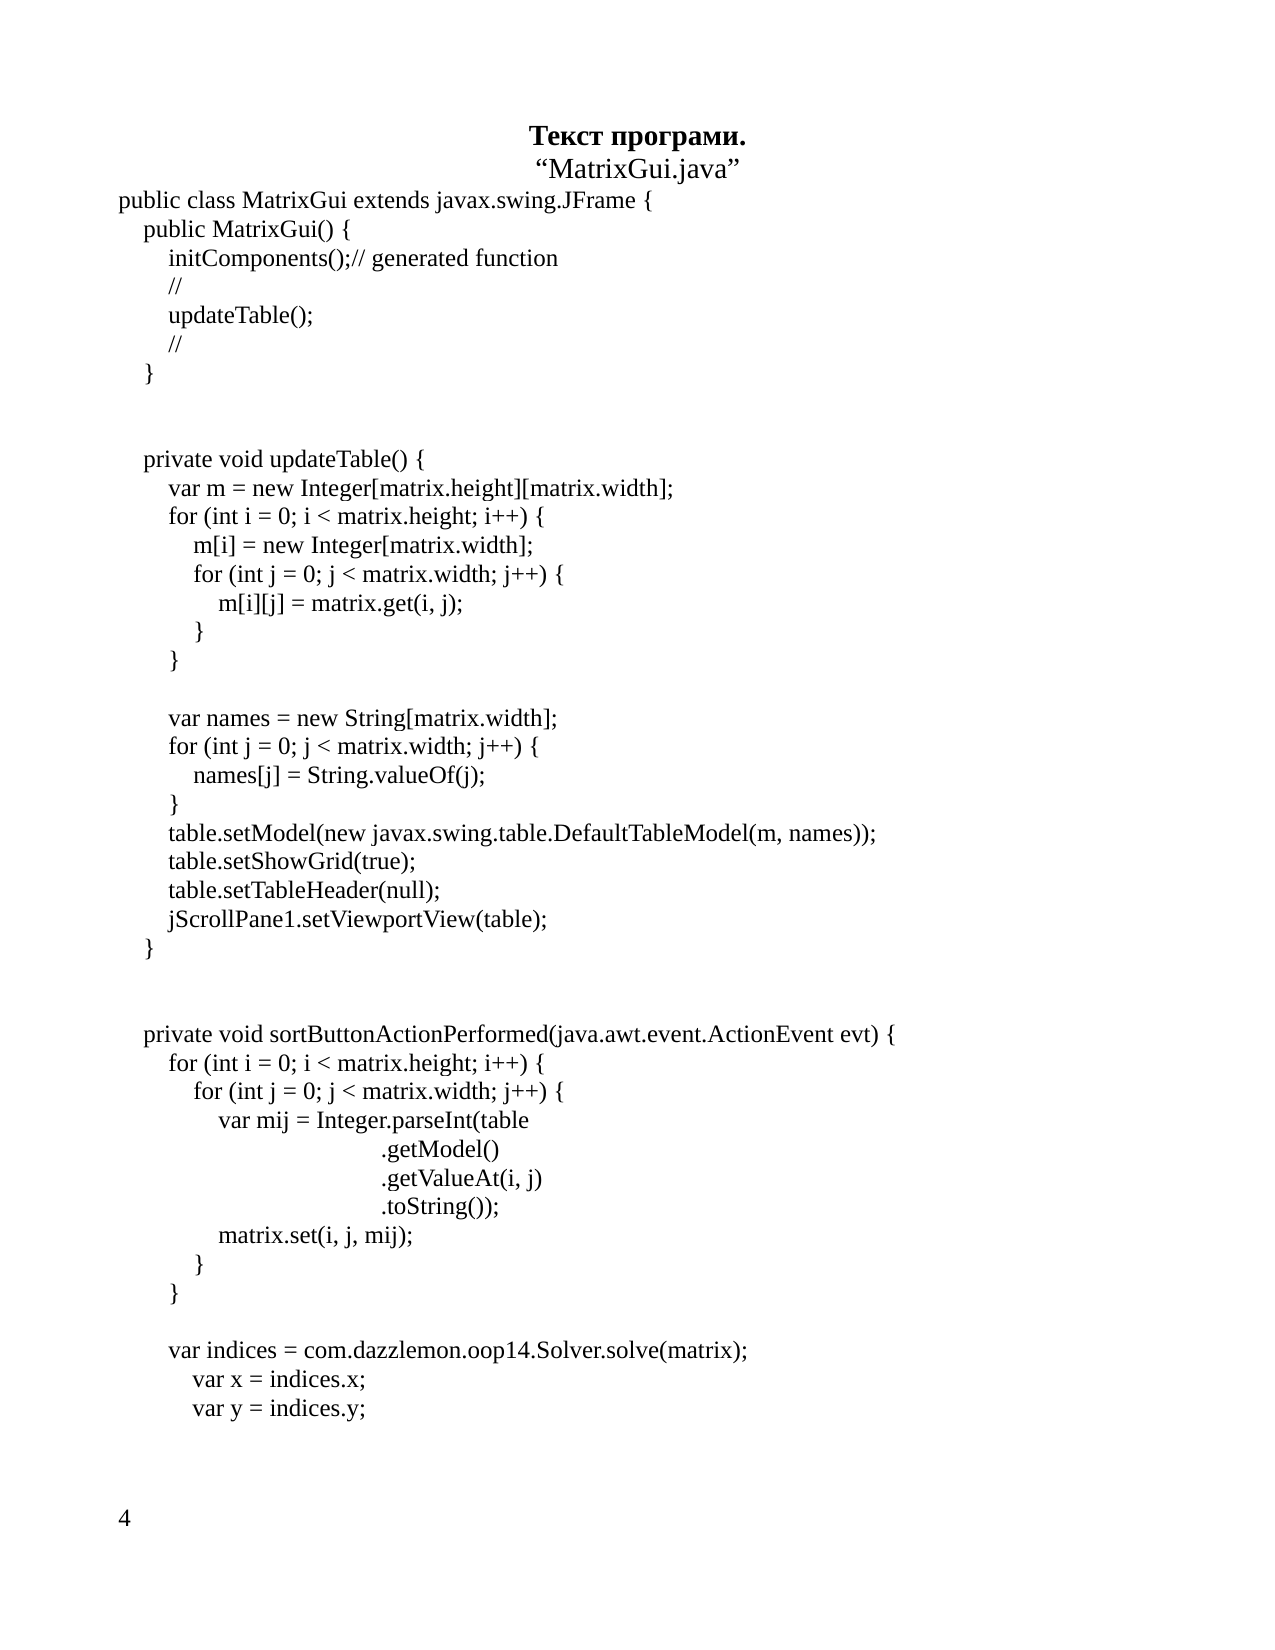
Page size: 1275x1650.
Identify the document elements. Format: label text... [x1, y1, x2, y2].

text private void updateTable() { [118, 444, 1157, 473]
text for (int j = 0; j < matrix.width; j++) { [118, 1076, 1157, 1105]
text updateTable(); [118, 300, 1157, 329]
text table.setShowGrid(true); [118, 846, 1157, 875]
text var indices = com.dazzlemon.oop14.Solver.solve(matrix); [118, 1335, 1157, 1364]
text for (int i = 0; i < matrix.height; i++) { [118, 501, 1157, 530]
text Текст програми. [118, 118, 1157, 152]
text jScrollPane1.setViewportView(table); [118, 904, 1157, 933]
text } [118, 789, 1157, 818]
text // [118, 329, 1157, 358]
text .toString()); [118, 1191, 1157, 1220]
text } [118, 616, 1157, 645]
text } [118, 1249, 1157, 1278]
text m[i] = new Integer[matrix.width]; [118, 530, 1157, 559]
text matrix.set(i, j, mij); [118, 1220, 1157, 1249]
text public class MatrixGui extends javax.swing.JFrame { [118, 185, 1157, 214]
text } [118, 358, 1157, 386]
text for (int j = 0; j < matrix.width; j++) { [118, 731, 1157, 760]
text for (int j = 0; j < matrix.width; j++) { [118, 559, 1157, 588]
text names[j] = String.valueOf(j); [118, 760, 1157, 789]
text initComponents();// generated function [118, 243, 1157, 271]
text var mij = Integer.parseInt(table [118, 1105, 1157, 1134]
text public MatrixGui() { [118, 214, 1157, 243]
text table.setTableHeader(null); [118, 875, 1157, 904]
text table.setModel(new javax.swing.table.DefaultTableModel(m, names)); [118, 818, 1157, 846]
text .getModel() [118, 1134, 1157, 1163]
text // [118, 271, 1157, 300]
text var m = new Integer[matrix.height][matrix.width]; [118, 473, 1157, 501]
text } [118, 645, 1157, 674]
text var x = indices.x; [118, 1364, 1157, 1393]
text “MatrixGui.java” [118, 152, 1157, 185]
text .getValueAt(i, j) [118, 1163, 1157, 1191]
text } [118, 933, 1157, 961]
text var names = new String[matrix.width]; [118, 703, 1157, 731]
text var y = indices.y; [118, 1393, 1157, 1421]
text private void sortButtonActionPerformed(java.awt.event.ActionEvent evt) { [118, 1019, 1157, 1048]
text m[i][j] = matrix.get(i, j); [118, 588, 1157, 616]
text for (int i = 0; i < matrix.height; i++) { [118, 1048, 1157, 1076]
text } [118, 1278, 1157, 1306]
